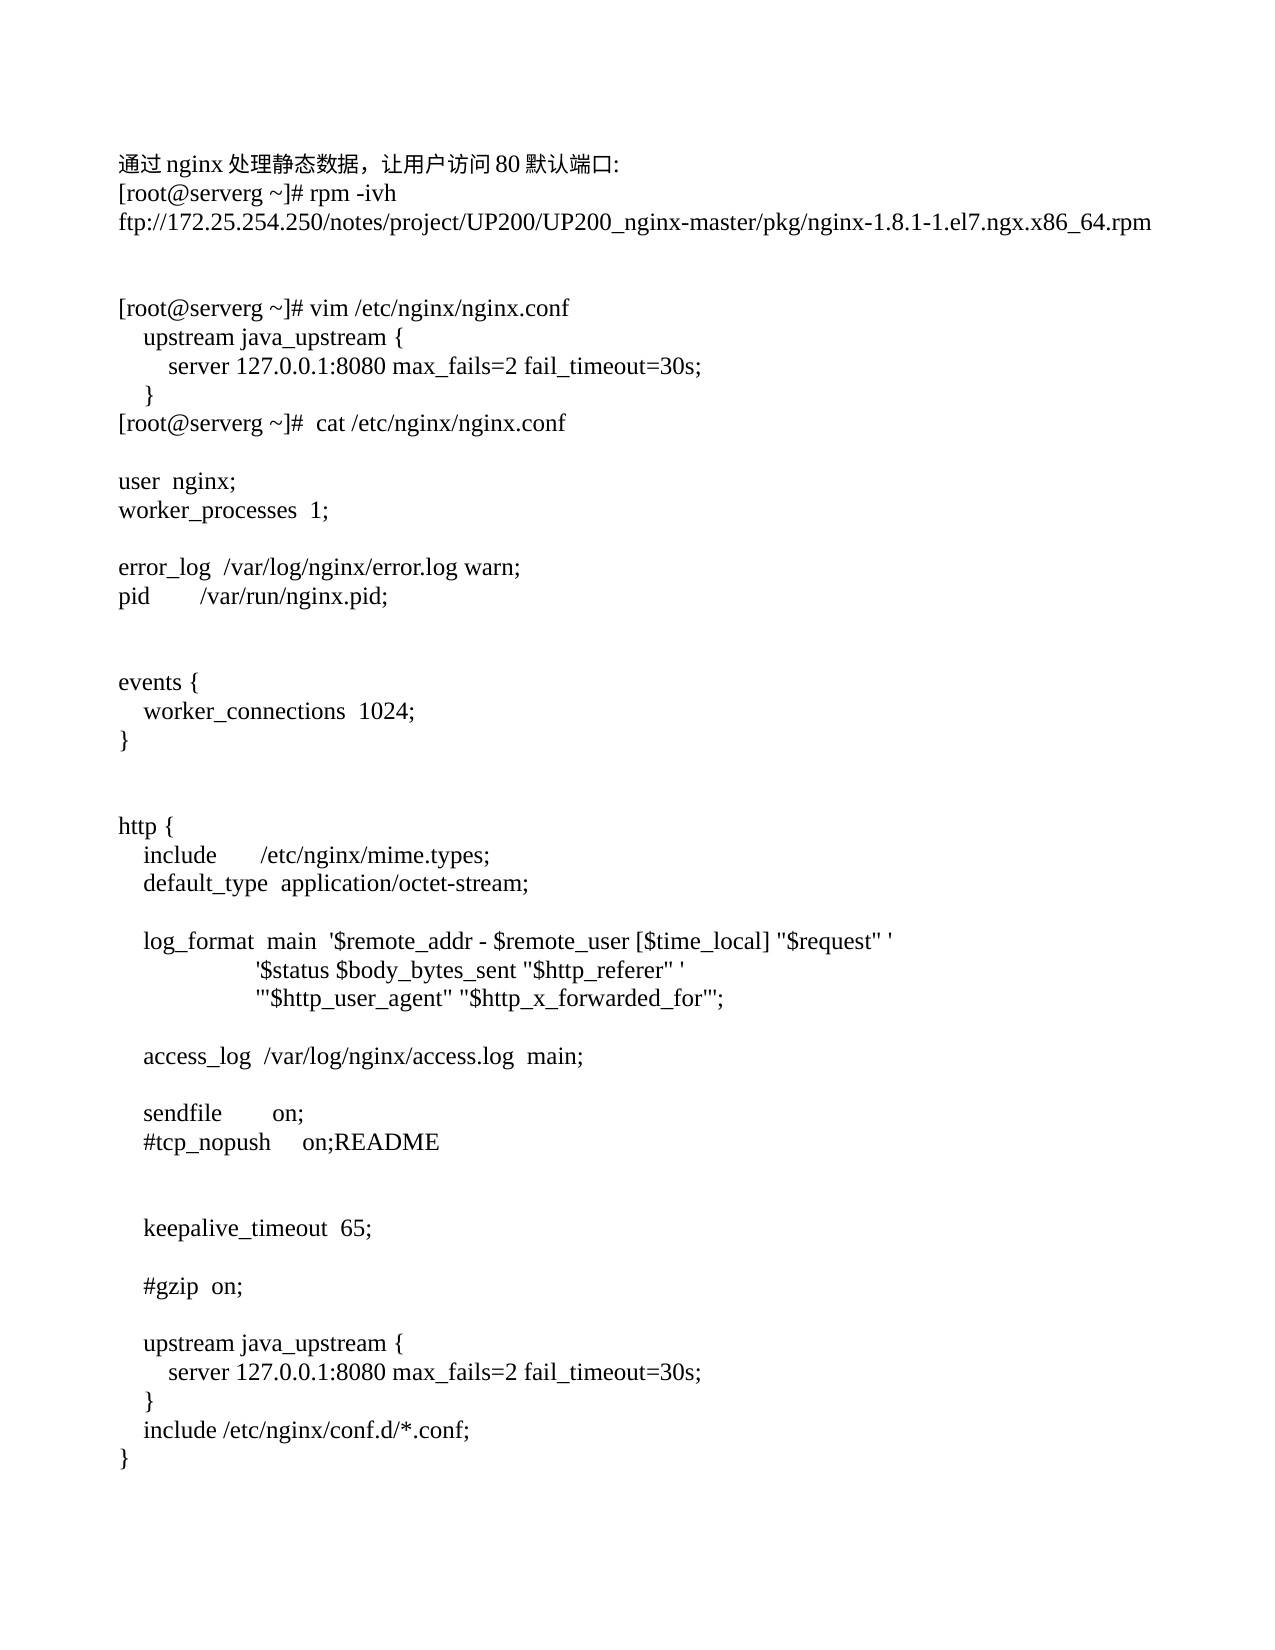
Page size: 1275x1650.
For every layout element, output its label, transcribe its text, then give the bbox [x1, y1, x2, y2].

text pid /var/run/nginx.pid; [118, 581, 1157, 610]
text '"$http_user_agent" "$http_x_forwarded_for"'; [118, 983, 1157, 1012]
text include /etc/nginx/mime.types; [118, 840, 1157, 868]
text server 127.0.0.1:8080 max_fails=2 fail_timeout=30s; [118, 1357, 1157, 1386]
text #tcp_nopush on;README [118, 1127, 1157, 1156]
text } [118, 1443, 1157, 1472]
text worker_connections 1024; [118, 696, 1157, 725]
text [root@serverg ~]# vim /etc/nginx/nginx.conf [118, 293, 1157, 322]
text [root@serverg ~]# rpm -ivh ftp://172.25.254.250/notes/project/UP200/UP200_nginx-master/pkg/nginx-1.8.1-1.el7.ngx.x86_64.rpm [118, 178, 1157, 236]
text sendfile on; [118, 1098, 1157, 1127]
text '$status $body_bytes_sent "$http_referer" ' [118, 955, 1157, 983]
text } [118, 725, 1157, 753]
text worker_processes 1; [118, 495, 1157, 523]
text server 127.0.0.1:8080 max_fails=2 fail_timeout=30s; [118, 351, 1157, 380]
text user nginx; [118, 466, 1157, 495]
text } [118, 1386, 1157, 1415]
text access_log /var/log/nginx/access.log main; [118, 1041, 1157, 1070]
text log_format main '$remote_addr - $remote_user [$time_local] "$request" ' [118, 926, 1157, 955]
text } [118, 380, 1157, 408]
text #gzip on; [118, 1271, 1157, 1300]
text http { [118, 811, 1157, 840]
text events { [118, 667, 1157, 696]
text [root@serverg ~]# cat /etc/nginx/nginx.conf [118, 408, 1157, 437]
text upstream java_upstream { [118, 322, 1157, 351]
text error_log /var/log/nginx/error.log warn; [118, 552, 1157, 581]
text default_type application/octet-stream; [118, 868, 1157, 897]
text upstream java_upstream { [118, 1328, 1157, 1357]
text keepalive_timeout 65; [118, 1213, 1157, 1242]
text include /etc/nginx/conf.d/*.conf; [118, 1415, 1157, 1443]
text 通过nginx处理静态数据，让用户访问80默认端口: [118, 147, 1157, 178]
